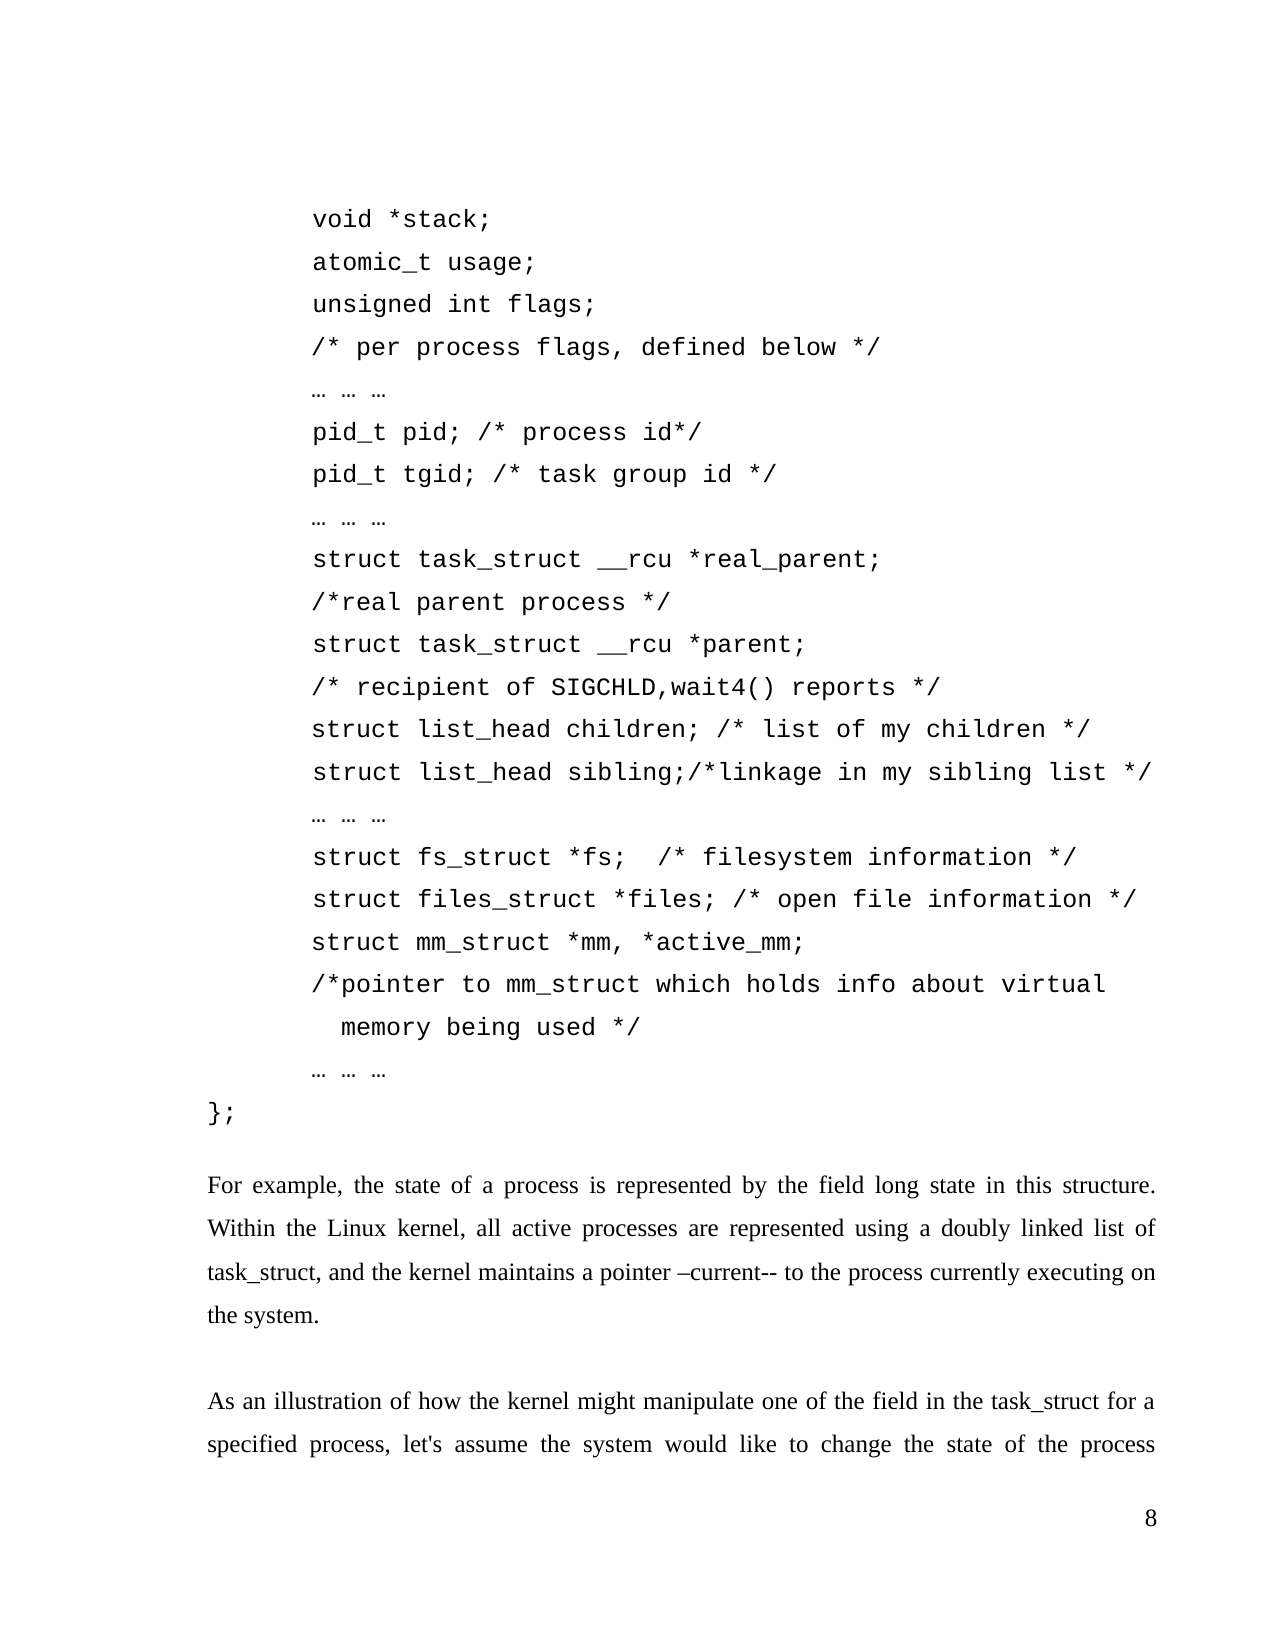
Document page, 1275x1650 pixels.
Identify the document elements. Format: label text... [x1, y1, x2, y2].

text atomic_t usage; [207, 249, 1157, 278]
text struct task_struct __rcu *real_parent; [207, 547, 1157, 575]
text /* per process flags, defined below */ [207, 334, 1157, 363]
text As an illustration of how the kernel might manipulate one of the field in the task_struct for a specified process, let's assume the system would like to change the state of the process [207, 1386, 1157, 1458]
text … … … [207, 1057, 1157, 1085]
text unsigned int flags; [207, 292, 1157, 320]
text /* recipient of SIGCHLD,wait4() reports */ [207, 674, 1157, 703]
text struct mm_struct *mm, *active_mm; [207, 929, 1157, 958]
text For example, the state of a process is represented by the field long state in this structure. Within the Linux kernel, all active processes are represented using a doubly linked list of task_struct, and the kernel maintains a pointer –current-- to the process currently executing on the system. [207, 1170, 1157, 1328]
text struct list_head children; /* list of my children */ [207, 717, 1157, 745]
text }; [207, 1099, 1157, 1128]
text struct list_head sibling;/*linkage in my sibling list */ [207, 759, 1157, 788]
text … … … [207, 802, 1157, 830]
text … … … [207, 504, 1157, 533]
text struct fs_struct *fs; /* filesystem information */ [207, 844, 1157, 873]
text struct task_struct __rcu *parent; [207, 632, 1157, 660]
text … … … [207, 377, 1157, 405]
text void *stack; [207, 207, 1157, 235]
text pid_t pid; /* process id*/ [207, 419, 1157, 448]
text pid_t tgid; /* task group id */ [207, 462, 1157, 490]
text struct files_struct *files; /* open file information */ [207, 887, 1157, 915]
text /*pointer to mm_struct which holds info about virtual memory being used */ [207, 972, 1157, 1043]
text /*real parent process */ [207, 589, 1157, 618]
